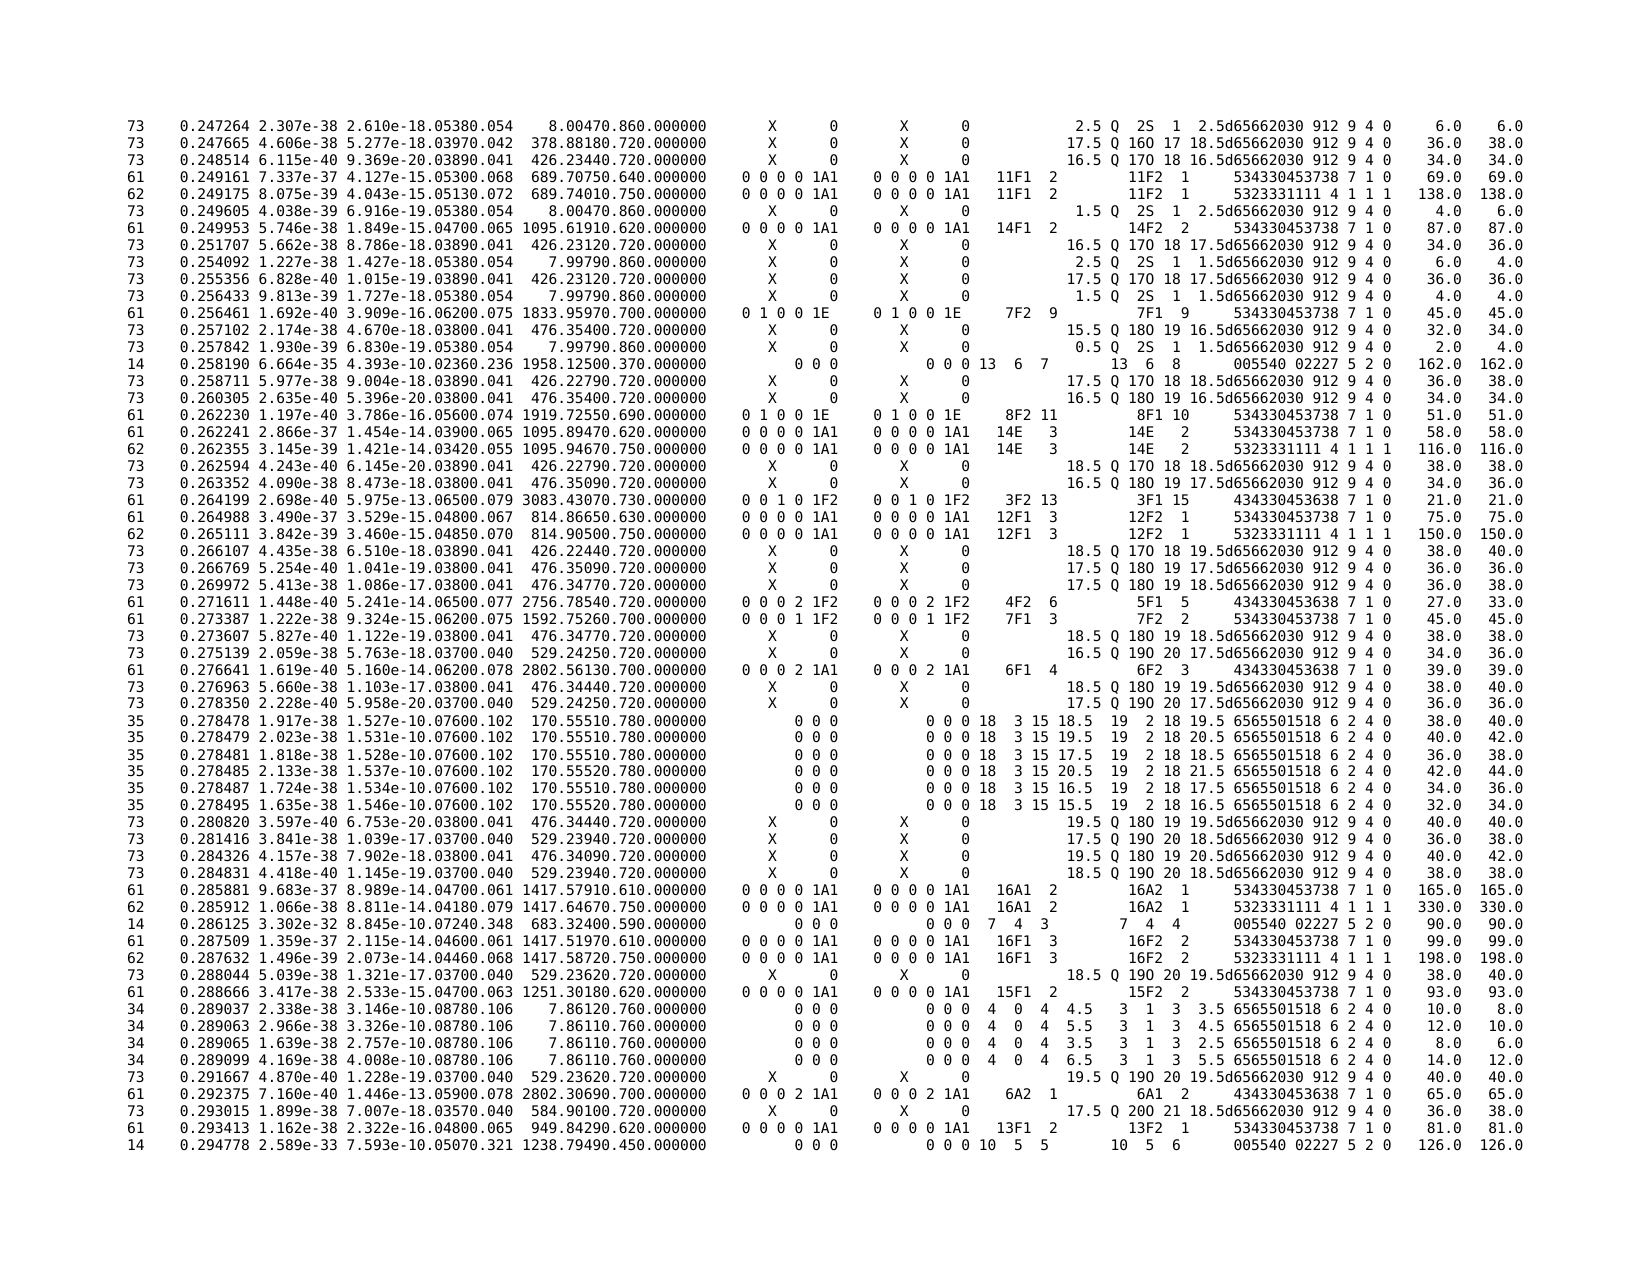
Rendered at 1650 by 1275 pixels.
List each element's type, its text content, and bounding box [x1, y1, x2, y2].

text 73 0.248514 6.115e-40 9.369e-20.03890.041 426.23440.720.000000 X 0 X 0 16.5 Q 17O 18 16.5d65662030 912 9 4 0 34.0 34.0 [118, 152, 1532, 169]
text 73 0.278350 2.228e-40 5.958e-20.03700.040 529.24250.720.000000 X 0 X 0 17.5 Q 19O 20 17.5d65662030 912 9 4 0 36.0 36.0 [118, 695, 1532, 712]
text 73 0.247665 4.606e-38 5.277e-18.03970.042 378.88180.720.000000 X 0 X 0 17.5 Q 16O 17 18.5d65662030 912 9 4 0 36.0 38.0 [118, 135, 1532, 152]
text 73 0.269972 5.413e-38 1.086e-17.03800.041 476.34770.720.000000 X 0 X 0 17.5 Q 18O 19 18.5d65662030 912 9 4 0 36.0 38.0 [118, 577, 1532, 593]
text 73 0.266107 4.435e-38 6.510e-18.03890.041 426.22440.720.000000 X 0 X 0 18.5 Q 17O 18 19.5d65662030 912 9 4 0 38.0 40.0 [118, 543, 1532, 559]
text 61 0.262241 2.866e-37 1.454e-14.03900.065 1095.89470.620.000000 0 0 0 0 1A1 0 0 0 0 1A1 14E 3 14E 2 534330453738 7 1 0 58.0 58.0 [118, 424, 1532, 441]
text 61 0.285881 9.683e-37 8.989e-14.04700.061 1417.57910.610.000000 0 0 0 0 1A1 0 0 0 0 1A1 16A1 2 16A2 1 534330453738 7 1 0 165.0 165.0 [118, 882, 1532, 899]
text 73 0.273607 5.827e-40 1.122e-19.03800.041 476.34770.720.000000 X 0 X 0 18.5 Q 18O 19 18.5d65662030 912 9 4 0 38.0 38.0 [118, 627, 1532, 644]
text 34 0.289065 1.639e-38 2.757e-10.08780.106 7.86110.760.000000 0 0 0 0 0 0 4 0 4 3.5 3 1 3 2.5 6565501518 6 2 4 0 8.0 6.0 [118, 1035, 1532, 1052]
text 62 0.285912 1.066e-38 8.811e-14.04180.079 1417.64670.750.000000 0 0 0 0 1A1 0 0 0 0 1A1 16A1 2 16A2 1 5323331111 4 1 1 1 330.0 330.0 [118, 899, 1532, 916]
text 61 0.293413 1.162e-38 2.322e-16.04800.065 949.84290.620.000000 0 0 0 0 1A1 0 0 0 0 1A1 13F1 2 13F2 1 534330453738 7 1 0 81.0 81.0 [118, 1120, 1532, 1137]
text 73 0.249605 4.038e-39 6.916e-19.05380.054 8.00470.860.000000 X 0 X 0 1.5 Q 2S 1 2.5d65662030 912 9 4 0 4.0 6.0 [118, 203, 1532, 220]
text 73 0.255356 6.828e-40 1.015e-19.03890.041 426.23120.720.000000 X 0 X 0 17.5 Q 17O 18 17.5d65662030 912 9 4 0 36.0 36.0 [118, 271, 1532, 288]
text 34 0.289037 2.338e-38 3.146e-10.08780.106 7.86120.760.000000 0 0 0 0 0 0 4 0 4 4.5 3 1 3 3.5 6565501518 6 2 4 0 10.0 8.0 [118, 1001, 1532, 1018]
text 73 0.276963 5.660e-38 1.103e-17.03800.041 476.34440.720.000000 X 0 X 0 18.5 Q 18O 19 19.5d65662030 912 9 4 0 38.0 40.0 [118, 678, 1532, 695]
text 73 0.280820 3.597e-40 6.753e-20.03800.041 476.34440.720.000000 X 0 X 0 19.5 Q 18O 19 19.5d65662030 912 9 4 0 40.0 40.0 [118, 814, 1532, 831]
text 73 0.251707 5.662e-38 8.786e-18.03890.041 426.23120.720.000000 X 0 X 0 16.5 Q 17O 18 17.5d65662030 912 9 4 0 34.0 36.0 [118, 237, 1532, 254]
text 73 0.247264 2.307e-38 2.610e-18.05380.054 8.00470.860.000000 X 0 X 0 2.5 Q 2S 1 2.5d65662030 912 9 4 0 6.0 6.0 [118, 118, 1532, 135]
text 73 0.288044 5.039e-38 1.321e-17.03700.040 529.23620.720.000000 X 0 X 0 18.5 Q 19O 20 19.5d65662030 912 9 4 0 38.0 40.0 [118, 967, 1532, 984]
text 35 0.278495 1.635e-38 1.546e-10.07600.102 170.55520.780.000000 0 0 0 0 0 0 18 3 15 15.5 19 2 18 16.5 6565501518 6 2 4 0 32.0 34.0 [118, 797, 1532, 814]
text 61 0.287509 1.359e-37 2.115e-14.04600.061 1417.51970.610.000000 0 0 0 0 1A1 0 0 0 0 1A1 16F1 3 16F2 2 534330453738 7 1 0 99.0 99.0 [118, 933, 1532, 950]
text 61 0.256461 1.692e-40 3.909e-16.06200.075 1833.95970.700.000000 0 1 0 0 1E 0 1 0 0 1E 7F2 9 7F1 9 534330453738 7 1 0 45.0 45.0 [118, 305, 1532, 322]
text 62 0.249175 8.075e-39 4.043e-15.05130.072 689.74010.750.000000 0 0 0 0 1A1 0 0 0 0 1A1 11F1 2 11F2 1 5323331111 4 1 1 1 138.0 138.0 [118, 186, 1532, 203]
text 61 0.249953 5.746e-38 1.849e-15.04700.065 1095.61910.620.000000 0 0 0 0 1A1 0 0 0 0 1A1 14F1 2 14F2 2 534330453738 7 1 0 87.0 87.0 [118, 220, 1532, 237]
text 35 0.278479 2.023e-38 1.531e-10.07600.102 170.55510.780.000000 0 0 0 0 0 0 18 3 15 19.5 19 2 18 20.5 6565501518 6 2 4 0 40.0 42.0 [118, 729, 1532, 746]
text 73 0.262594 4.243e-40 6.145e-20.03890.041 426.22790.720.000000 X 0 X 0 18.5 Q 17O 18 18.5d65662030 912 9 4 0 38.0 38.0 [118, 458, 1532, 475]
text 34 0.289099 4.169e-38 4.008e-10.08780.106 7.86110.760.000000 0 0 0 0 0 0 4 0 4 6.5 3 1 3 5.5 6565501518 6 2 4 0 14.0 12.0 [118, 1052, 1532, 1069]
text 62 0.287632 1.496e-39 2.073e-14.04460.068 1417.58720.750.000000 0 0 0 0 1A1 0 0 0 0 1A1 16F1 3 16F2 2 5323331111 4 1 1 1 198.0 198.0 [118, 950, 1532, 967]
text 73 0.257102 2.174e-38 4.670e-18.03800.041 476.35400.720.000000 X 0 X 0 15.5 Q 18O 19 16.5d65662030 912 9 4 0 32.0 34.0 [118, 322, 1532, 339]
text 73 0.284831 4.418e-40 1.145e-19.03700.040 529.23940.720.000000 X 0 X 0 18.5 Q 19O 20 18.5d65662030 912 9 4 0 38.0 38.0 [118, 865, 1532, 882]
text 14 0.294778 2.589e-33 7.593e-10.05070.321 1238.79490.450.000000 0 0 0 0 0 0 10 5 5 10 5 6 005540 02227 5 2 0 126.0 126.0 [118, 1137, 1532, 1154]
text 73 0.257842 1.930e-39 6.830e-19.05380.054 7.99790.860.000000 X 0 X 0 0.5 Q 2S 1 1.5d65662030 912 9 4 0 2.0 4.0 [118, 339, 1532, 356]
text 35 0.278481 1.818e-38 1.528e-10.07600.102 170.55510.780.000000 0 0 0 0 0 0 18 3 15 17.5 19 2 18 18.5 6565501518 6 2 4 0 36.0 38.0 [118, 746, 1532, 763]
text 73 0.256433 9.813e-39 1.727e-18.05380.054 7.99790.860.000000 X 0 X 0 1.5 Q 2S 1 1.5d65662030 912 9 4 0 4.0 4.0 [118, 288, 1532, 305]
text 35 0.278485 2.133e-38 1.537e-10.07600.102 170.55520.780.000000 0 0 0 0 0 0 18 3 15 20.5 19 2 18 21.5 6565501518 6 2 4 0 42.0 44.0 [118, 763, 1532, 780]
text 61 0.264988 3.490e-37 3.529e-15.04800.067 814.86650.630.000000 0 0 0 0 1A1 0 0 0 0 1A1 12F1 3 12F2 1 534330453738 7 1 0 75.0 75.0 [118, 509, 1532, 526]
text 61 0.276641 1.619e-40 5.160e-14.06200.078 2802.56130.700.000000 0 0 0 2 1A1 0 0 0 2 1A1 6F1 4 6F2 3 434330453638 7 1 0 39.0 39.0 [118, 661, 1532, 678]
text 62 0.265111 3.842e-39 3.460e-15.04850.070 814.90500.750.000000 0 0 0 0 1A1 0 0 0 0 1A1 12F1 3 12F2 1 5323331111 4 1 1 1 150.0 150.0 [118, 526, 1532, 543]
text 34 0.289063 2.966e-38 3.326e-10.08780.106 7.86110.760.000000 0 0 0 0 0 0 4 0 4 5.5 3 1 3 4.5 6565501518 6 2 4 0 12.0 10.0 [118, 1018, 1532, 1035]
text 73 0.291667 4.870e-40 1.228e-19.03700.040 529.23620.720.000000 X 0 X 0 19.5 Q 19O 20 19.5d65662030 912 9 4 0 40.0 40.0 [118, 1069, 1532, 1086]
text 35 0.278487 1.724e-38 1.534e-10.07600.102 170.55510.780.000000 0 0 0 0 0 0 18 3 15 16.5 19 2 18 17.5 6565501518 6 2 4 0 34.0 36.0 [118, 780, 1532, 797]
text 73 0.254092 1.227e-38 1.427e-18.05380.054 7.99790.860.000000 X 0 X 0 2.5 Q 2S 1 1.5d65662030 912 9 4 0 6.0 4.0 [118, 254, 1532, 271]
text 14 0.258190 6.664e-35 4.393e-10.02360.236 1958.12500.370.000000 0 0 0 0 0 0 13 6 7 13 6 8 005540 02227 5 2 0 162.0 162.0 [118, 356, 1532, 373]
text 61 0.288666 3.417e-38 2.533e-15.04700.063 1251.30180.620.000000 0 0 0 0 1A1 0 0 0 0 1A1 15F1 2 15F2 2 534330453738 7 1 0 93.0 93.0 [118, 984, 1532, 1001]
text 35 0.278478 1.917e-38 1.527e-10.07600.102 170.55510.780.000000 0 0 0 0 0 0 18 3 15 18.5 19 2 18 19.5 6565501518 6 2 4 0 38.0 40.0 [118, 712, 1532, 729]
text 73 0.266769 5.254e-40 1.041e-19.03800.041 476.35090.720.000000 X 0 X 0 17.5 Q 18O 19 17.5d65662030 912 9 4 0 36.0 36.0 [118, 559, 1532, 577]
text 73 0.263352 4.090e-38 8.473e-18.03800.041 476.35090.720.000000 X 0 X 0 16.5 Q 18O 19 17.5d65662030 912 9 4 0 34.0 36.0 [118, 475, 1532, 492]
text 61 0.249161 7.337e-37 4.127e-15.05300.068 689.70750.640.000000 0 0 0 0 1A1 0 0 0 0 1A1 11F1 2 11F2 1 534330453738 7 1 0 69.0 69.0 [118, 169, 1532, 186]
text 73 0.275139 2.059e-38 5.763e-18.03700.040 529.24250.720.000000 X 0 X 0 16.5 Q 19O 20 17.5d65662030 912 9 4 0 34.0 36.0 [118, 644, 1532, 661]
text 73 0.260305 2.635e-40 5.396e-20.03800.041 476.35400.720.000000 X 0 X 0 16.5 Q 18O 19 16.5d65662030 912 9 4 0 34.0 34.0 [118, 390, 1532, 407]
text 62 0.262355 3.145e-39 1.421e-14.03420.055 1095.94670.750.000000 0 0 0 0 1A1 0 0 0 0 1A1 14E 3 14E 2 5323331111 4 1 1 1 116.0 116.0 [118, 441, 1532, 458]
text 14 0.286125 3.302e-32 8.845e-10.07240.348 683.32400.590.000000 0 0 0 0 0 0 7 4 3 7 4 4 005540 02227 5 2 0 90.0 90.0 [118, 916, 1532, 933]
text 61 0.271611 1.448e-40 5.241e-14.06500.077 2756.78540.720.000000 0 0 0 2 1F2 0 0 0 2 1F2 4F2 6 5F1 5 434330453638 7 1 0 27.0 33.0 [118, 593, 1532, 611]
text 61 0.292375 7.160e-40 1.446e-13.05900.078 2802.30690.700.000000 0 0 0 2 1A1 0 0 0 2 1A1 6A2 1 6A1 2 434330453638 7 1 0 65.0 65.0 [118, 1086, 1532, 1103]
text 61 0.264199 2.698e-40 5.975e-13.06500.079 3083.43070.730.000000 0 0 1 0 1F2 0 0 1 0 1F2 3F2 13 3F1 15 434330453638 7 1 0 21.0 21.0 [118, 492, 1532, 509]
text 73 0.281416 3.841e-38 1.039e-17.03700.040 529.23940.720.000000 X 0 X 0 17.5 Q 19O 20 18.5d65662030 912 9 4 0 36.0 38.0 [118, 831, 1532, 848]
text 73 0.293015 1.899e-38 7.007e-18.03570.040 584.90100.720.000000 X 0 X 0 17.5 Q 20O 21 18.5d65662030 912 9 4 0 36.0 38.0 [118, 1103, 1532, 1120]
text 73 0.284326 4.157e-38 7.902e-18.03800.041 476.34090.720.000000 X 0 X 0 19.5 Q 18O 19 20.5d65662030 912 9 4 0 40.0 42.0 [118, 848, 1532, 865]
text 73 0.258711 5.977e-38 9.004e-18.03890.041 426.22790.720.000000 X 0 X 0 17.5 Q 17O 18 18.5d65662030 912 9 4 0 36.0 38.0 [118, 373, 1532, 390]
text 61 0.273387 1.222e-38 9.324e-15.06200.075 1592.75260.700.000000 0 0 0 1 1F2 0 0 0 1 1F2 7F1 3 7F2 2 534330453738 7 1 0 45.0 45.0 [118, 611, 1532, 627]
text 61 0.262230 1.197e-40 3.786e-16.05600.074 1919.72550.690.000000 0 1 0 0 1E 0 1 0 0 1E 8F2 11 8F1 10 534330453738 7 1 0 51.0 51.0 [118, 407, 1532, 424]
